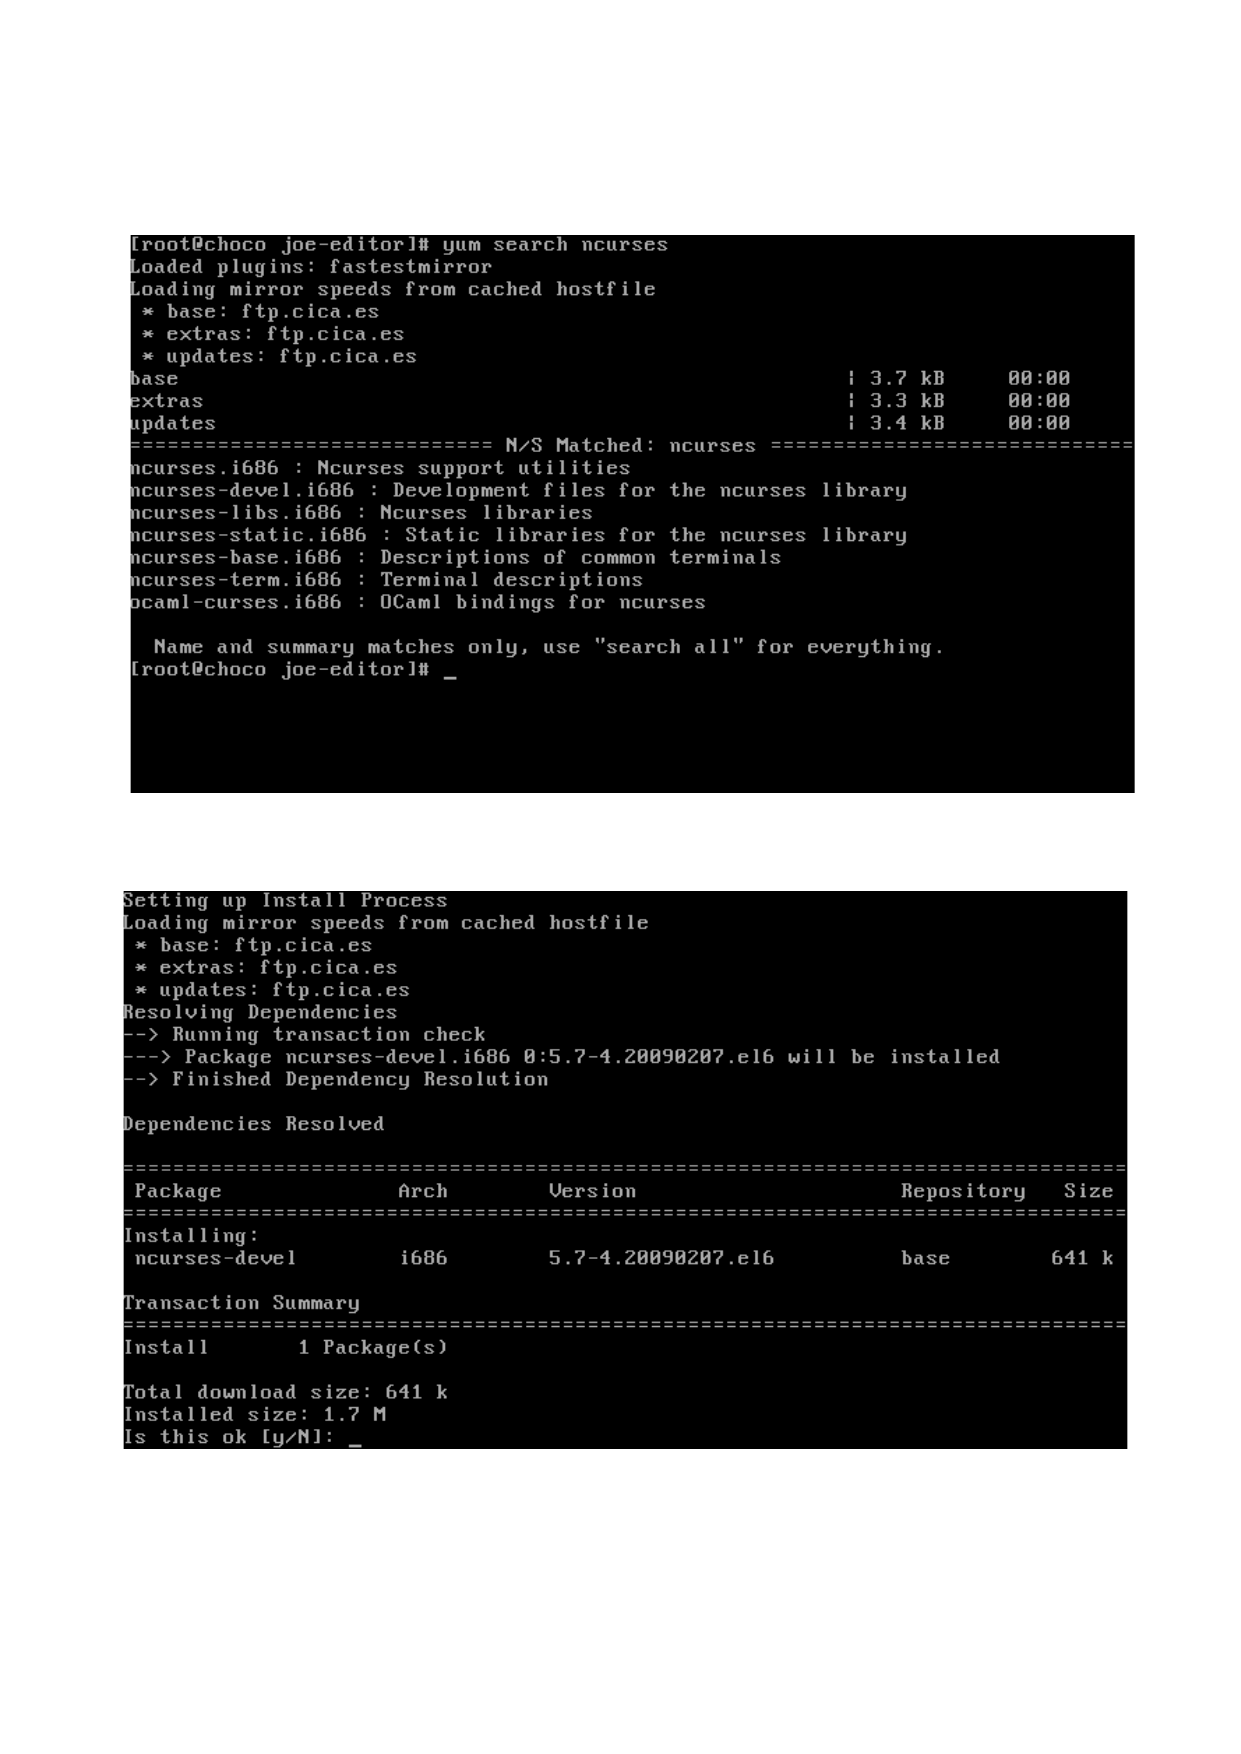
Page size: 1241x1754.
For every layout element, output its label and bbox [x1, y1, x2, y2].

picture [123, 891, 1128, 1449]
picture [130, 235, 1135, 793]
